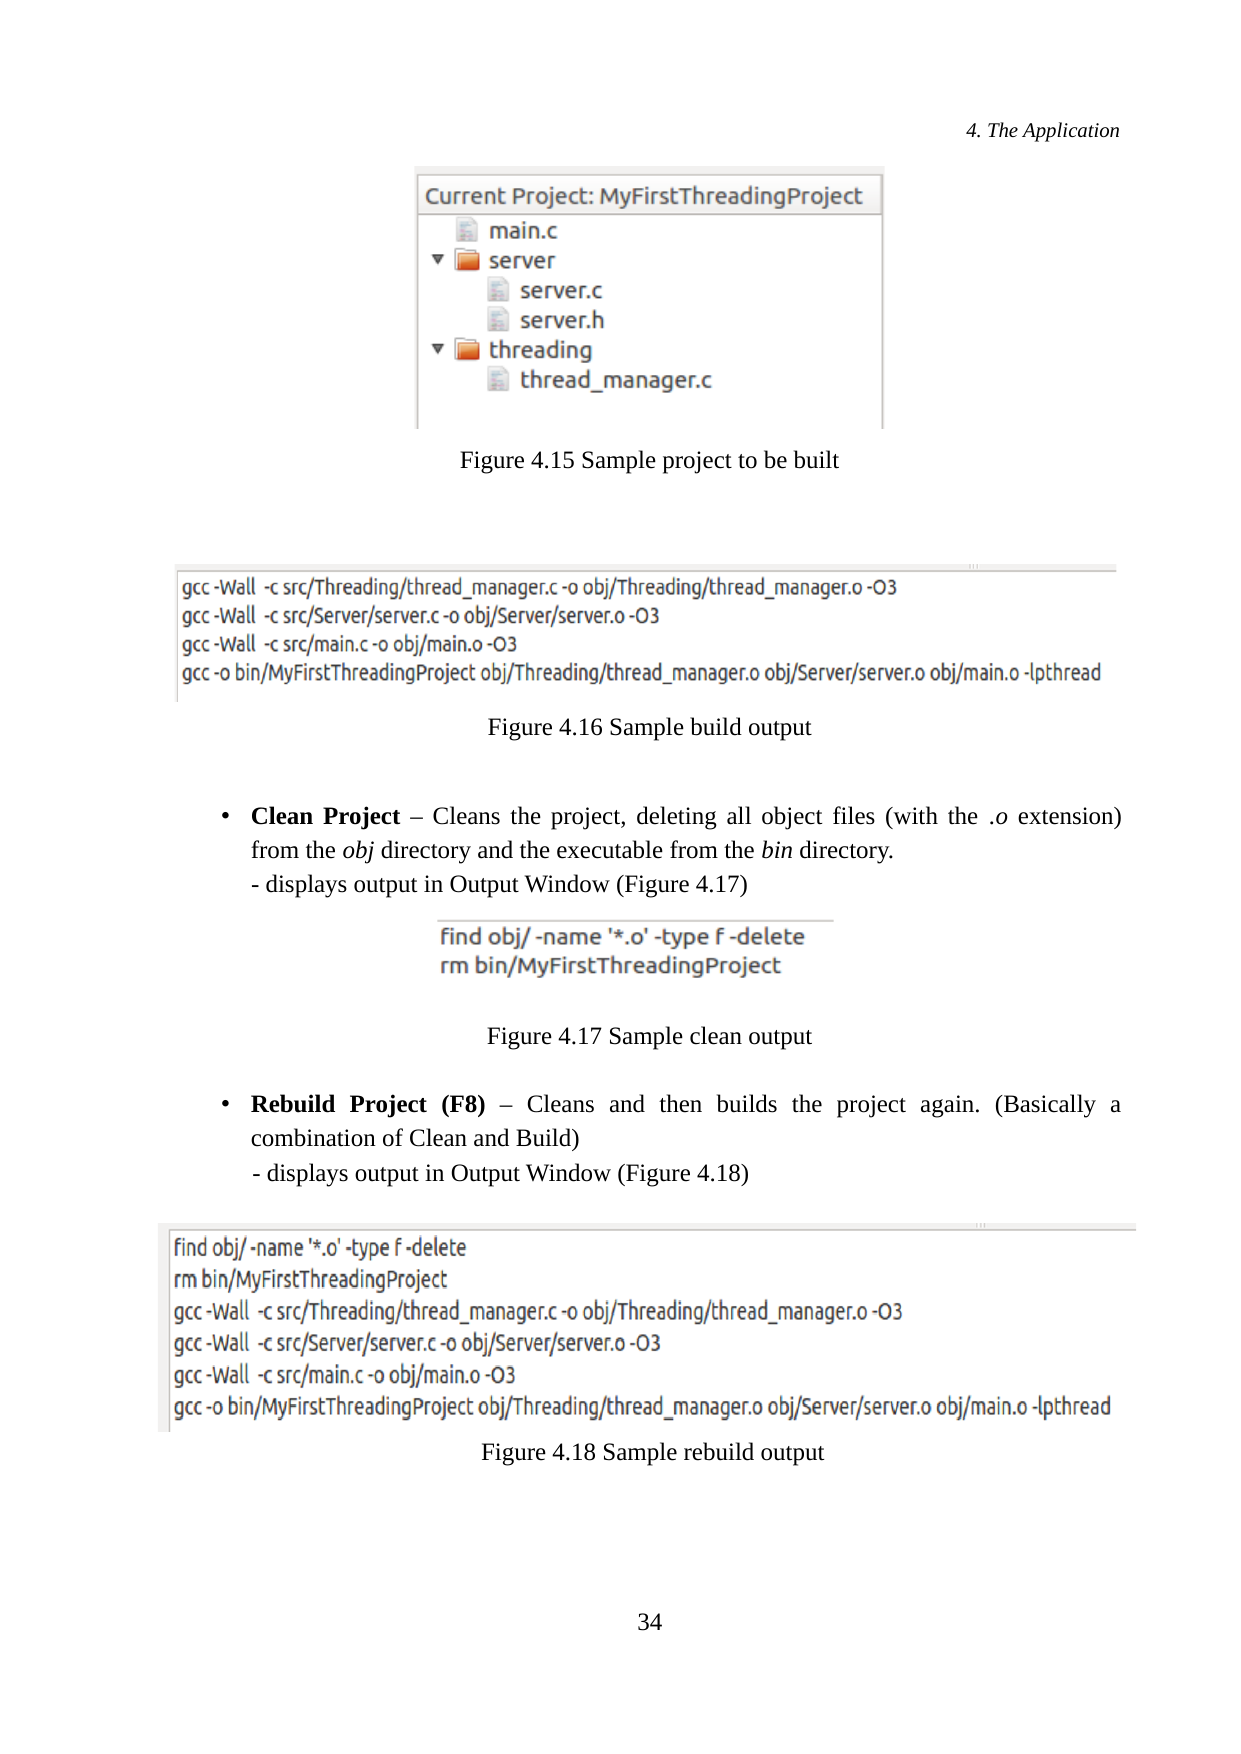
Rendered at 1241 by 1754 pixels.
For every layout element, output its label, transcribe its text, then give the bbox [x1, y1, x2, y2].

text Figure 4.16 Sample build output [177, 562, 1122, 741]
list Clean Project – Cleans the project, deleting all object files (with the .o extension) from the obj directory and the executable from the bin directory. [221, 801, 1122, 864]
text Figure 4.17 Sample clean output [177, 1021, 1122, 1050]
text - displays output in Output Window (Figure 4.17) [177, 869, 1122, 898]
text Figure 4.15 Sample project to be built [177, 445, 1122, 474]
text - displays output in Output Window (Figure 4.18) [177, 1158, 1122, 1186]
text Figure 4.18 Sample rebuild output [177, 1432, 1122, 1466]
picture [174, 564, 1117, 702]
picture [157, 1223, 1137, 1432]
picture [437, 919, 834, 981]
list Rebuild Project (F8) – Cleans and then builds the project again. (Basically a combination of Clean and Build) [221, 1089, 1122, 1152]
picture [414, 166, 885, 429]
